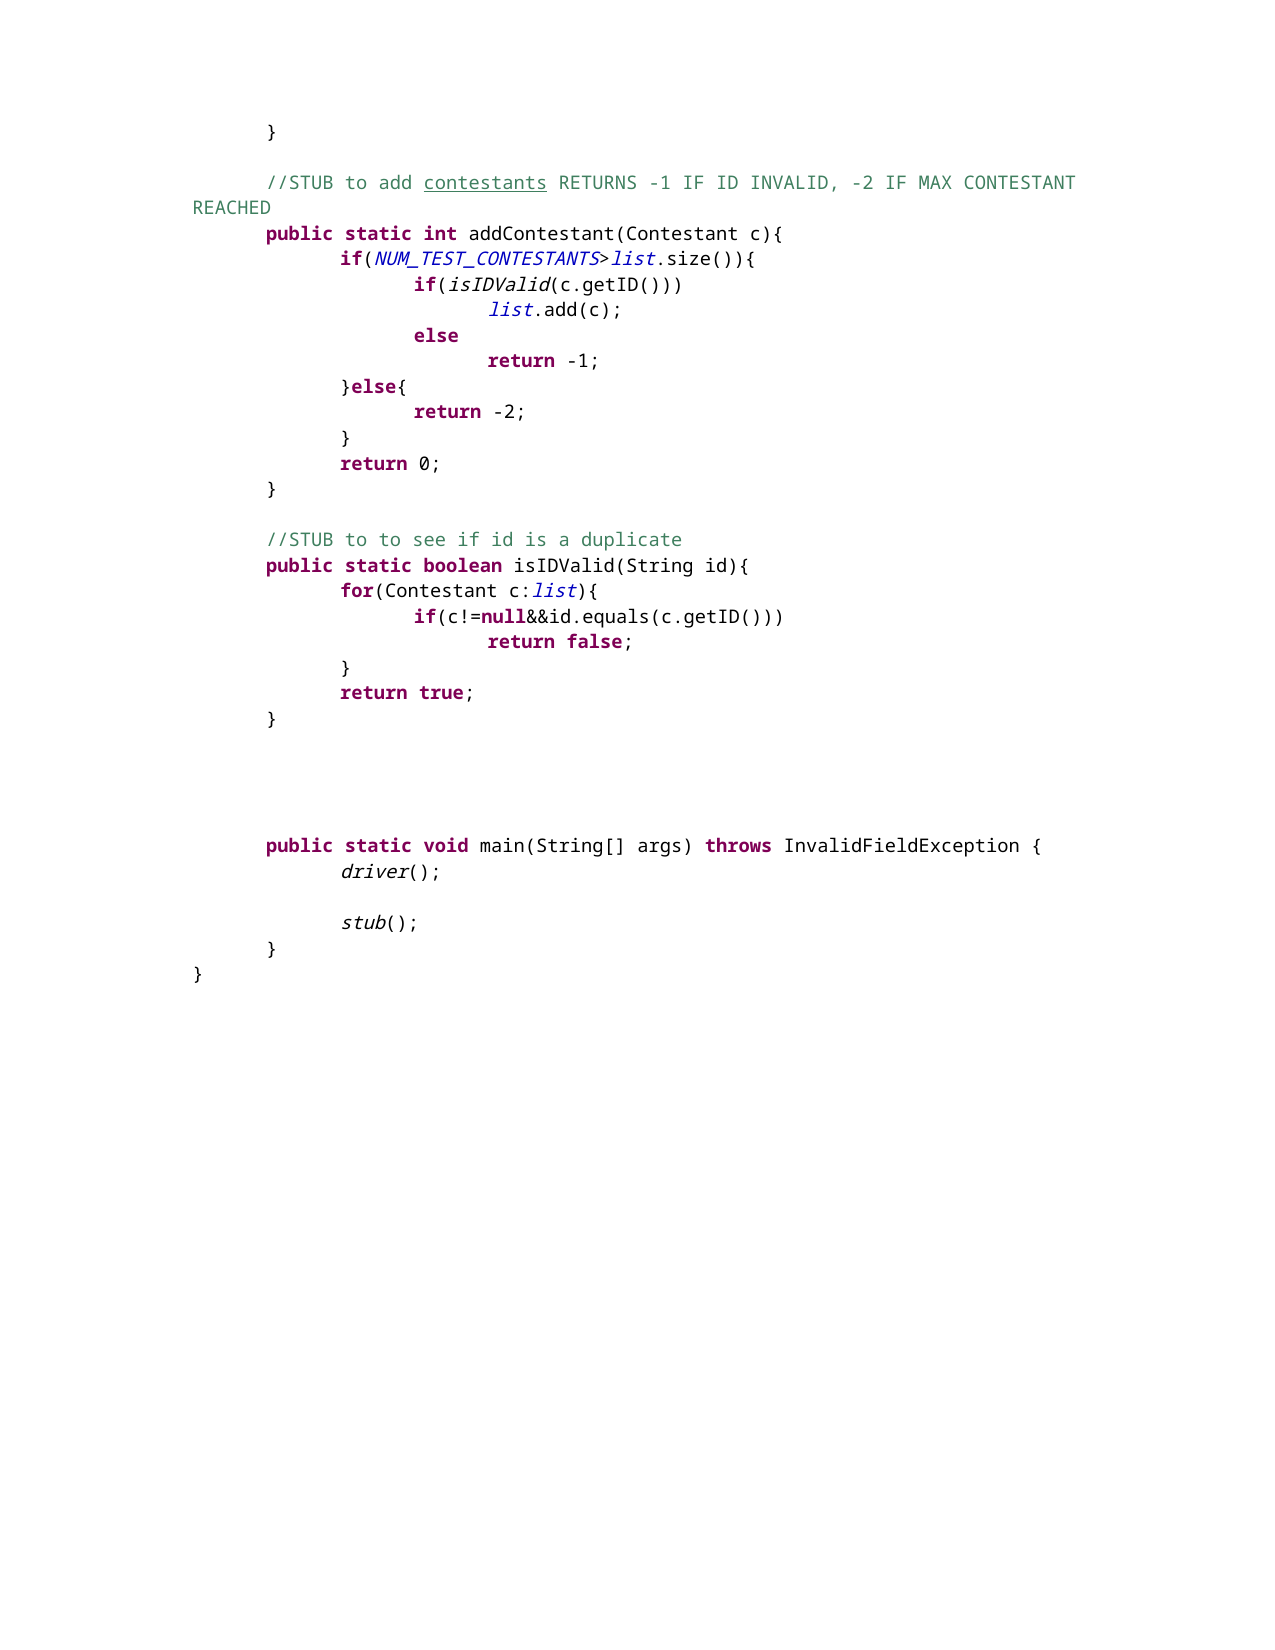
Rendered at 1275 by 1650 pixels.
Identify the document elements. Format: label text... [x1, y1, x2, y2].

text list.add(c); [192, 297, 1157, 322]
text if(c!=null&&id.equals(c.getID())) [192, 603, 1157, 628]
text stub(); [192, 909, 1157, 935]
text return false; [192, 628, 1157, 654]
text } [192, 475, 1157, 501]
text return -1; [192, 348, 1157, 373]
text } [192, 654, 1157, 679]
text return -2; [192, 399, 1157, 424]
text for(Contestant c:list){ [192, 577, 1157, 603]
text } [192, 705, 1157, 731]
text } [192, 960, 1157, 986]
text }else{ [192, 373, 1157, 399]
text } [192, 424, 1157, 450]
text if(NUM_TEST_CONTESTANTS>list.size()){ [192, 246, 1157, 271]
text public static boolean isIDValid(String id){ [192, 552, 1157, 577]
text return 0; [192, 450, 1157, 475]
text //STUB to to see if id is a duplicate [192, 526, 1157, 552]
text public static int addContestant(Contestant c){ [192, 220, 1157, 246]
text //STUB to add contestants RETURNS -1 IF ID INVALID, -2 IF MAX CONTESTANT REACHED [192, 169, 1157, 220]
text return true; [192, 679, 1157, 705]
text else [192, 322, 1157, 348]
text } [192, 935, 1157, 960]
text public static void main(String[] args) throws InvalidFieldException { [192, 833, 1157, 858]
text driver(); [192, 858, 1157, 884]
text if(isIDValid(c.getID())) [192, 271, 1157, 297]
text } [192, 118, 1157, 144]
